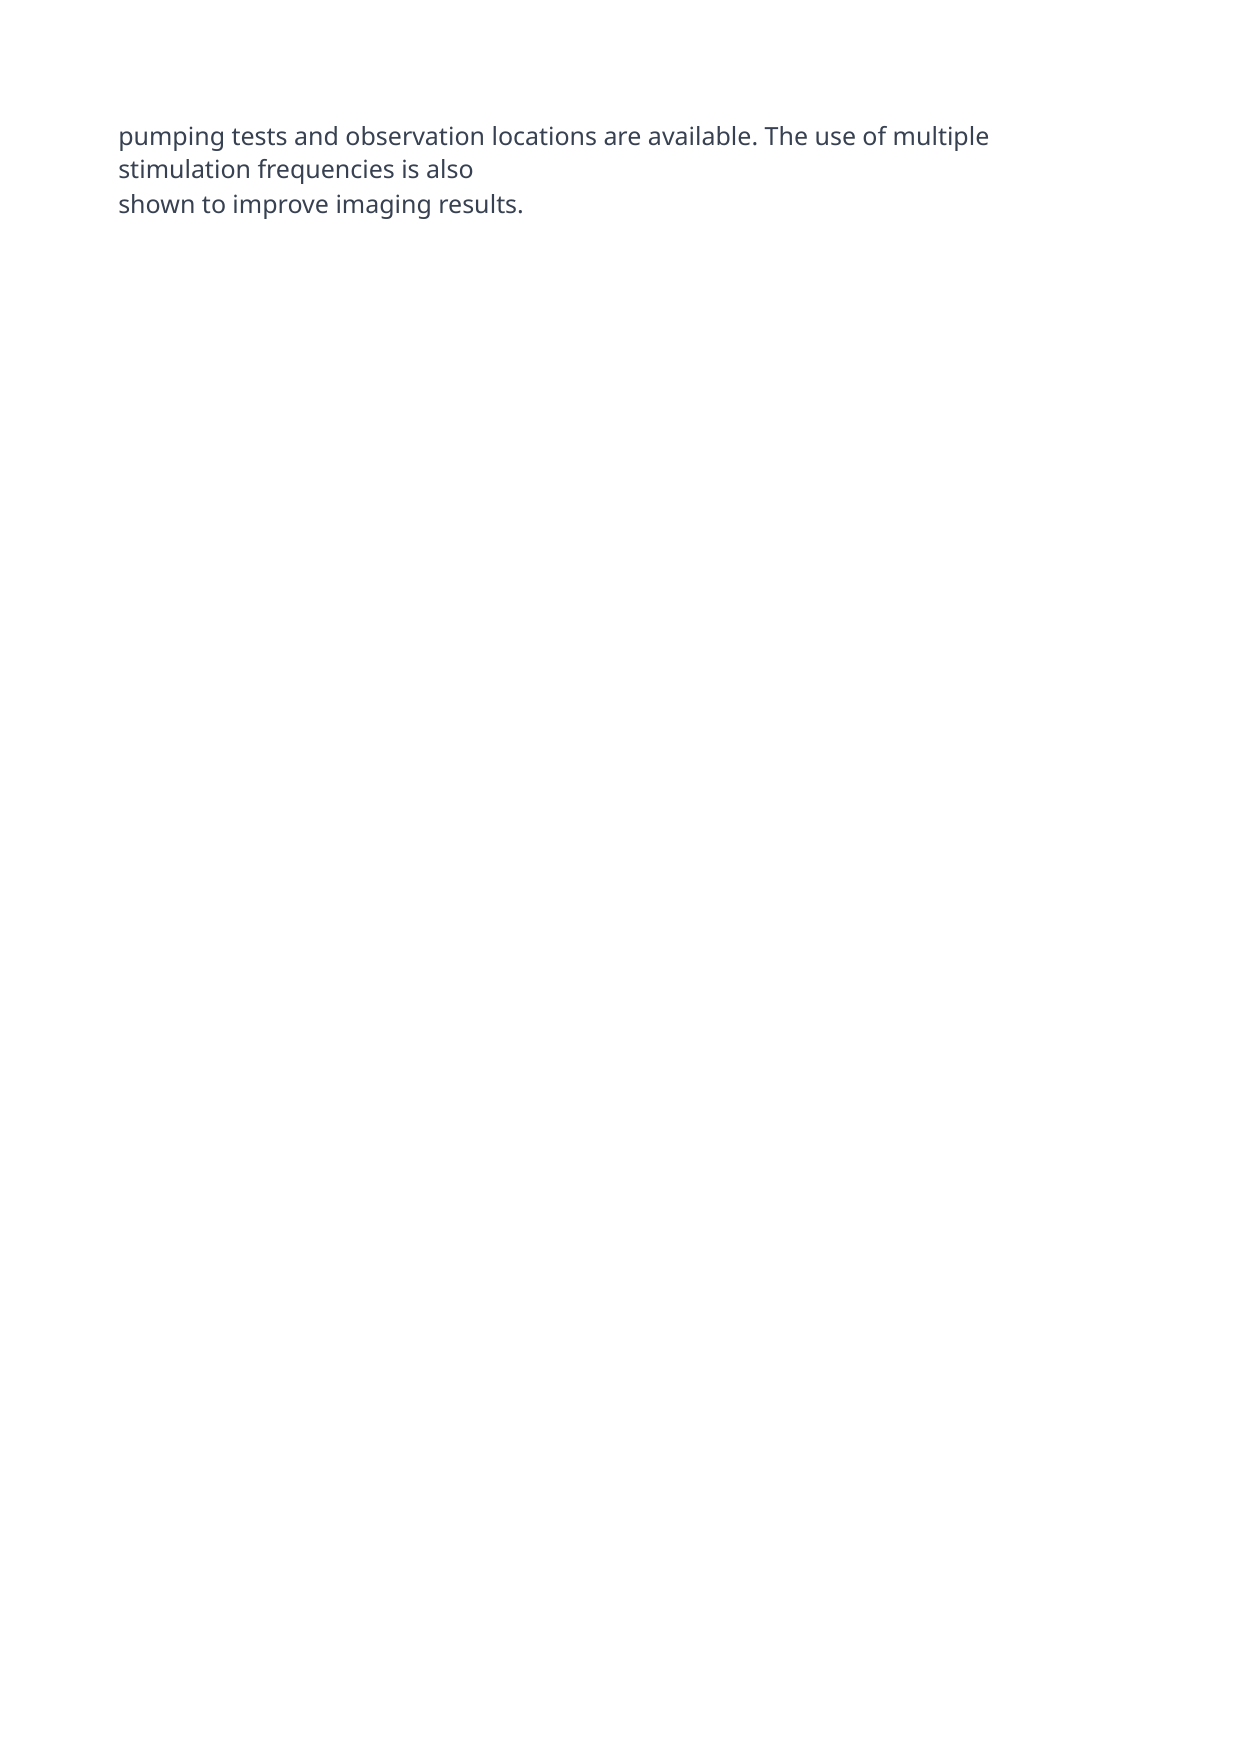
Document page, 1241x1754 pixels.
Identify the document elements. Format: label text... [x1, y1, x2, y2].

text shown to improve imaging results. [118, 186, 1122, 220]
text pumping tests and observation locations are available. The use of multiple stimulation frequencies is also [118, 118, 1122, 186]
